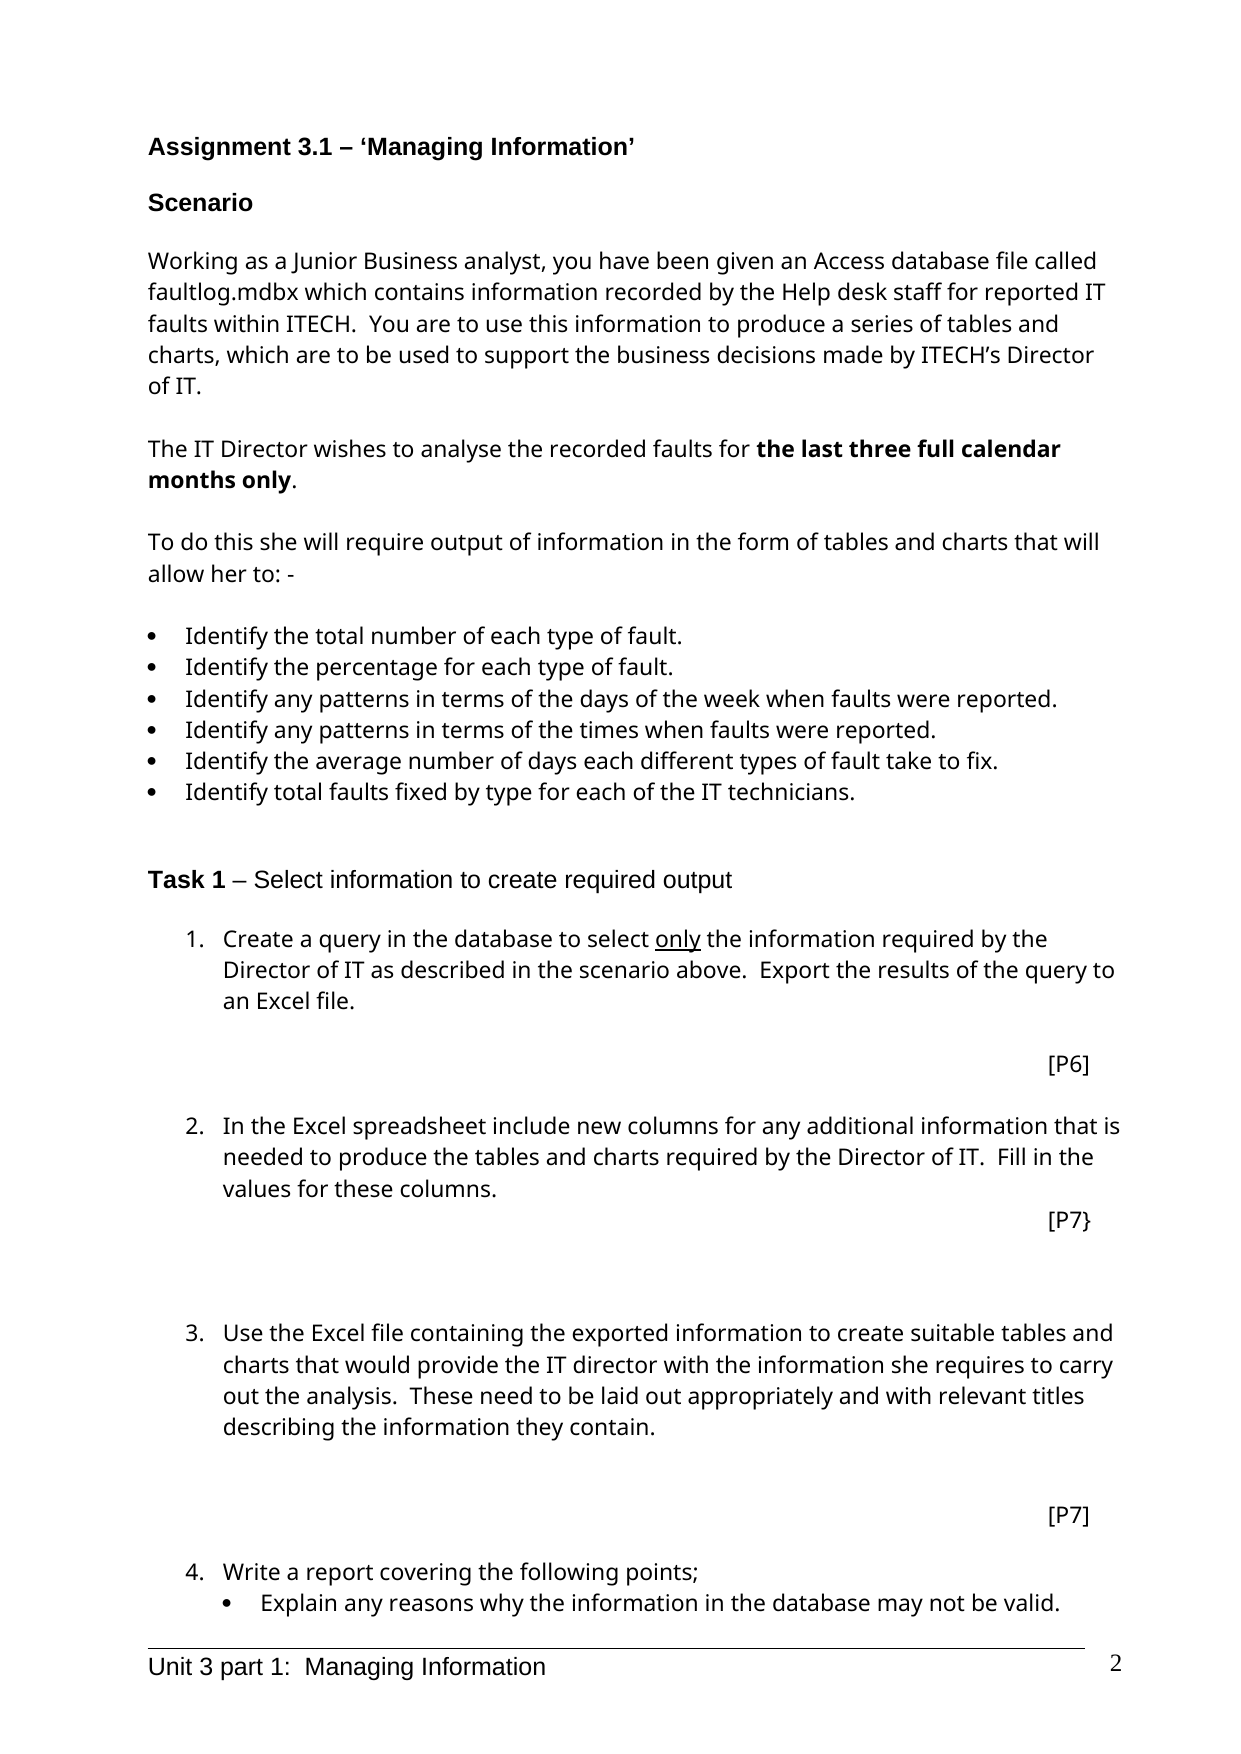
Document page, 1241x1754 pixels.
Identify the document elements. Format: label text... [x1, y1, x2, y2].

list Use the Excel file containing the exported information to create suitable tables and charts that would provide the IT director with the information she requires to carry out the analysis. These need to be laid out appropriately and with relevant titles describing the information they contain. [185, 1317, 1122, 1442]
list Explain any reasons why the information in the database may not be valid. [223, 1587, 1122, 1618]
list Identify any patterns in terms of the days of the week when faults were reported. [148, 682, 1122, 714]
list [P7} [1048, 1204, 1122, 1235]
text Task 1 – Select information to create required output [148, 865, 1122, 894]
list Identify any patterns in terms of the times when faults were reported. [148, 714, 1122, 745]
text Assignment 3.1 – ‘Managing Information’ [148, 132, 1122, 161]
list Identify the percentage for each type of fault. [148, 651, 1122, 682]
text To do this she will require output of information in the form of tables and charts that will allow her to: - [148, 526, 1122, 589]
list Write a report covering the following points; [185, 1556, 1122, 1587]
text The IT Director wishes to analyse the recorded faults for the last three full calendar months only. [148, 432, 1122, 495]
text Scenario [148, 187, 1122, 216]
list In the Excel spreadsheet include new columns for any additional information that is needed to produce the tables and charts required by the Director of IT. Fill in the values for these columns. [185, 1110, 1122, 1204]
text Working as a Junior Business analyst, you have been given an Access database file called faultlog.mdbx which contains information recorded by the Help desk staff for reported IT faults within ITECH. You are to use this information to produce a series of tables and charts, which are to be used to support the business decisions made by ITECH’s Director of IT. [148, 245, 1122, 401]
list [P7] [1048, 1499, 1122, 1530]
list [P6] [1010, 1047, 1122, 1079]
list Identify the total number of each type of fault. [148, 620, 1122, 651]
list Identify the average number of days each different types of fault take to fix. [148, 745, 1122, 776]
list Identify total faults fixed by type for each of the IT technicians. [148, 776, 1122, 807]
list Create a query in the database to select only the information required by the Director of IT as described in the scenario above. Export the results of the query to an Excel file. [185, 922, 1122, 1016]
